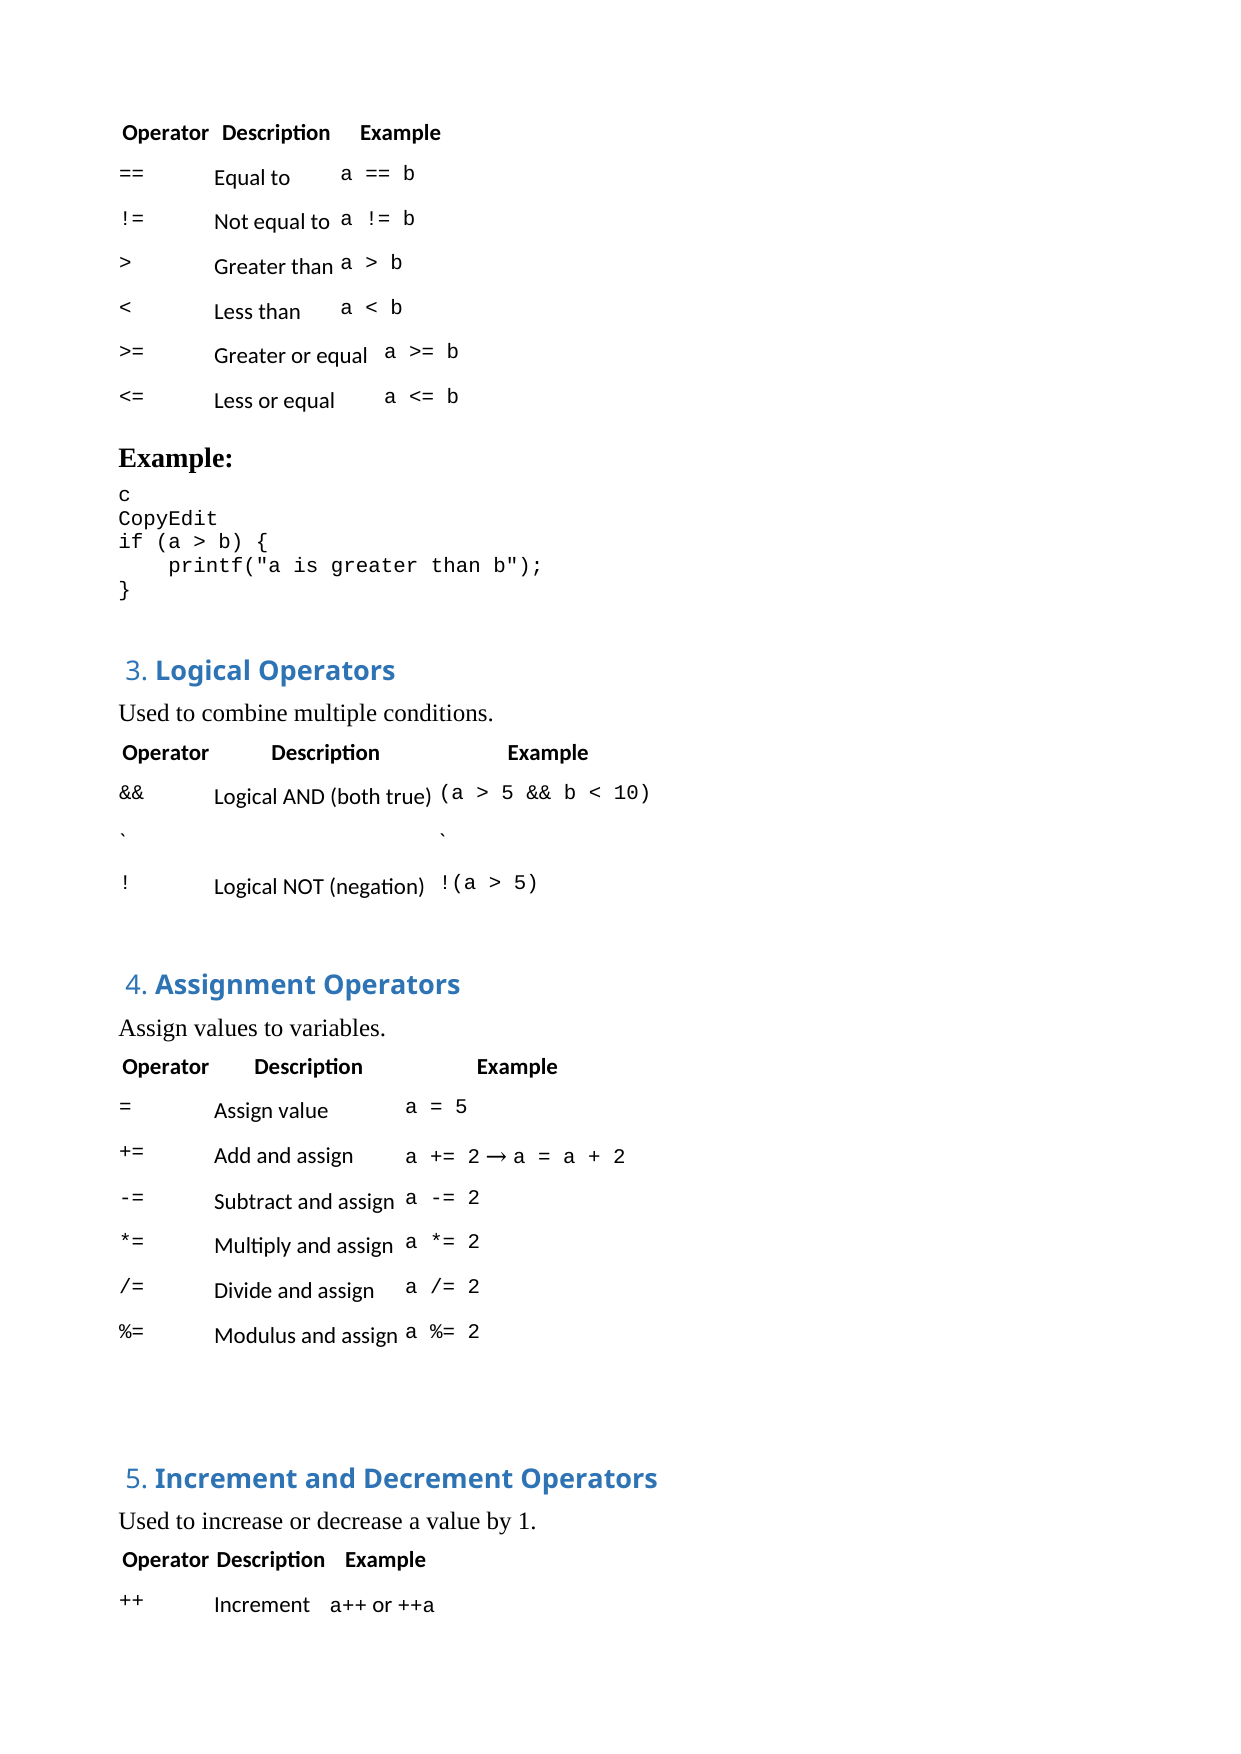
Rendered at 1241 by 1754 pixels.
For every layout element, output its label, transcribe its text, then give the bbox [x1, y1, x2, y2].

table_cell (a > 5 && b < 10) [438, 783, 658, 827]
table_header Example [339, 118, 461, 163]
table_cell [118, 1366, 213, 1410]
table_header Operator [118, 738, 213, 782]
table_cell Divide and assign [213, 1276, 404, 1321]
table_cell += [118, 1141, 213, 1187]
text Assign values to variables. [118, 1013, 1122, 1041]
table_header Example [438, 738, 658, 782]
table_cell Logical AND (both true) [213, 783, 438, 827]
table_cell a >= b [383, 342, 531, 386]
text Used to combine multiple conditions. [118, 698, 1122, 727]
table_cell ` [118, 827, 213, 872]
text CopyEdit [118, 508, 1122, 531]
table_cell Increment [213, 1590, 328, 1635]
table_cell = [118, 1096, 213, 1141]
text c [118, 484, 1122, 508]
table_cell a > b [339, 252, 461, 297]
table_cell a %= 2 [404, 1321, 630, 1366]
table_cell a++ or ++a [329, 1590, 442, 1635]
table_cell Logical NOT (negation) [213, 872, 438, 916]
table_cell a != b [339, 208, 461, 252]
table_cell Add and assign [213, 1141, 404, 1187]
table_cell Subtract and assign [213, 1187, 404, 1231]
table_cell Modulus and assign [213, 1321, 404, 1366]
table_header Description [213, 1052, 404, 1096]
table_header Operator [118, 118, 213, 163]
table_cell Equal to [213, 163, 339, 207]
table_cell [213, 1366, 404, 1410]
table_cell <= [118, 386, 213, 431]
table_cell != [118, 208, 213, 252]
table_cell a < b [339, 297, 461, 342]
table_cell > [118, 252, 213, 297]
table_cell a += 2 → a = a + 2 [404, 1141, 630, 1187]
table_header Example [329, 1546, 442, 1590]
table_cell a /= 2 [404, 1276, 630, 1321]
table_cell && [118, 783, 213, 827]
table_header Operator [118, 1546, 213, 1590]
text Example: [118, 441, 1122, 474]
table_cell >= [118, 342, 213, 386]
text if (a > b) { [118, 531, 1122, 555]
text printf("a is greater than b"); [118, 555, 1122, 579]
table_cell ` [438, 827, 658, 872]
table_cell %= [118, 1321, 213, 1366]
table_cell a <= b [383, 386, 531, 431]
table_cell /= [118, 1276, 213, 1321]
table_cell Greater than [213, 252, 339, 297]
table_header Description [213, 118, 339, 163]
table_header Description [213, 1546, 328, 1590]
table_cell Not equal to [213, 208, 339, 252]
table_cell Multiply and assign [213, 1231, 404, 1276]
table_cell -= [118, 1187, 213, 1231]
table_cell *= [118, 1231, 213, 1276]
table_cell [404, 1366, 630, 1410]
table_cell a *= 2 [404, 1231, 630, 1276]
table_cell ! [118, 872, 213, 916]
table_cell Assign value [213, 1096, 404, 1141]
table_header Operator [118, 1052, 213, 1096]
text 3. Logical Operators [118, 651, 1122, 688]
table_cell == [118, 163, 213, 207]
table_header Example [404, 1052, 630, 1096]
table_cell ++ [118, 1590, 213, 1635]
table_cell !(a > 5) [438, 872, 658, 916]
table_cell a = 5 [404, 1096, 630, 1141]
table_cell [213, 827, 438, 872]
text Used to increase or decrease a value by 1. [118, 1506, 1122, 1535]
text 5. Increment and Decrement Operators [118, 1459, 1122, 1496]
table_cell Less than [213, 297, 339, 342]
table_cell Greater or equal [213, 342, 383, 386]
table_cell a -= 2 [404, 1187, 630, 1231]
table_cell a == b [339, 163, 461, 207]
text } [118, 579, 1122, 602]
text 4. Assignment Operators [118, 965, 1122, 1002]
table_header Description [213, 738, 438, 782]
table_cell Less or equal [213, 386, 383, 431]
table_cell < [118, 297, 213, 342]
